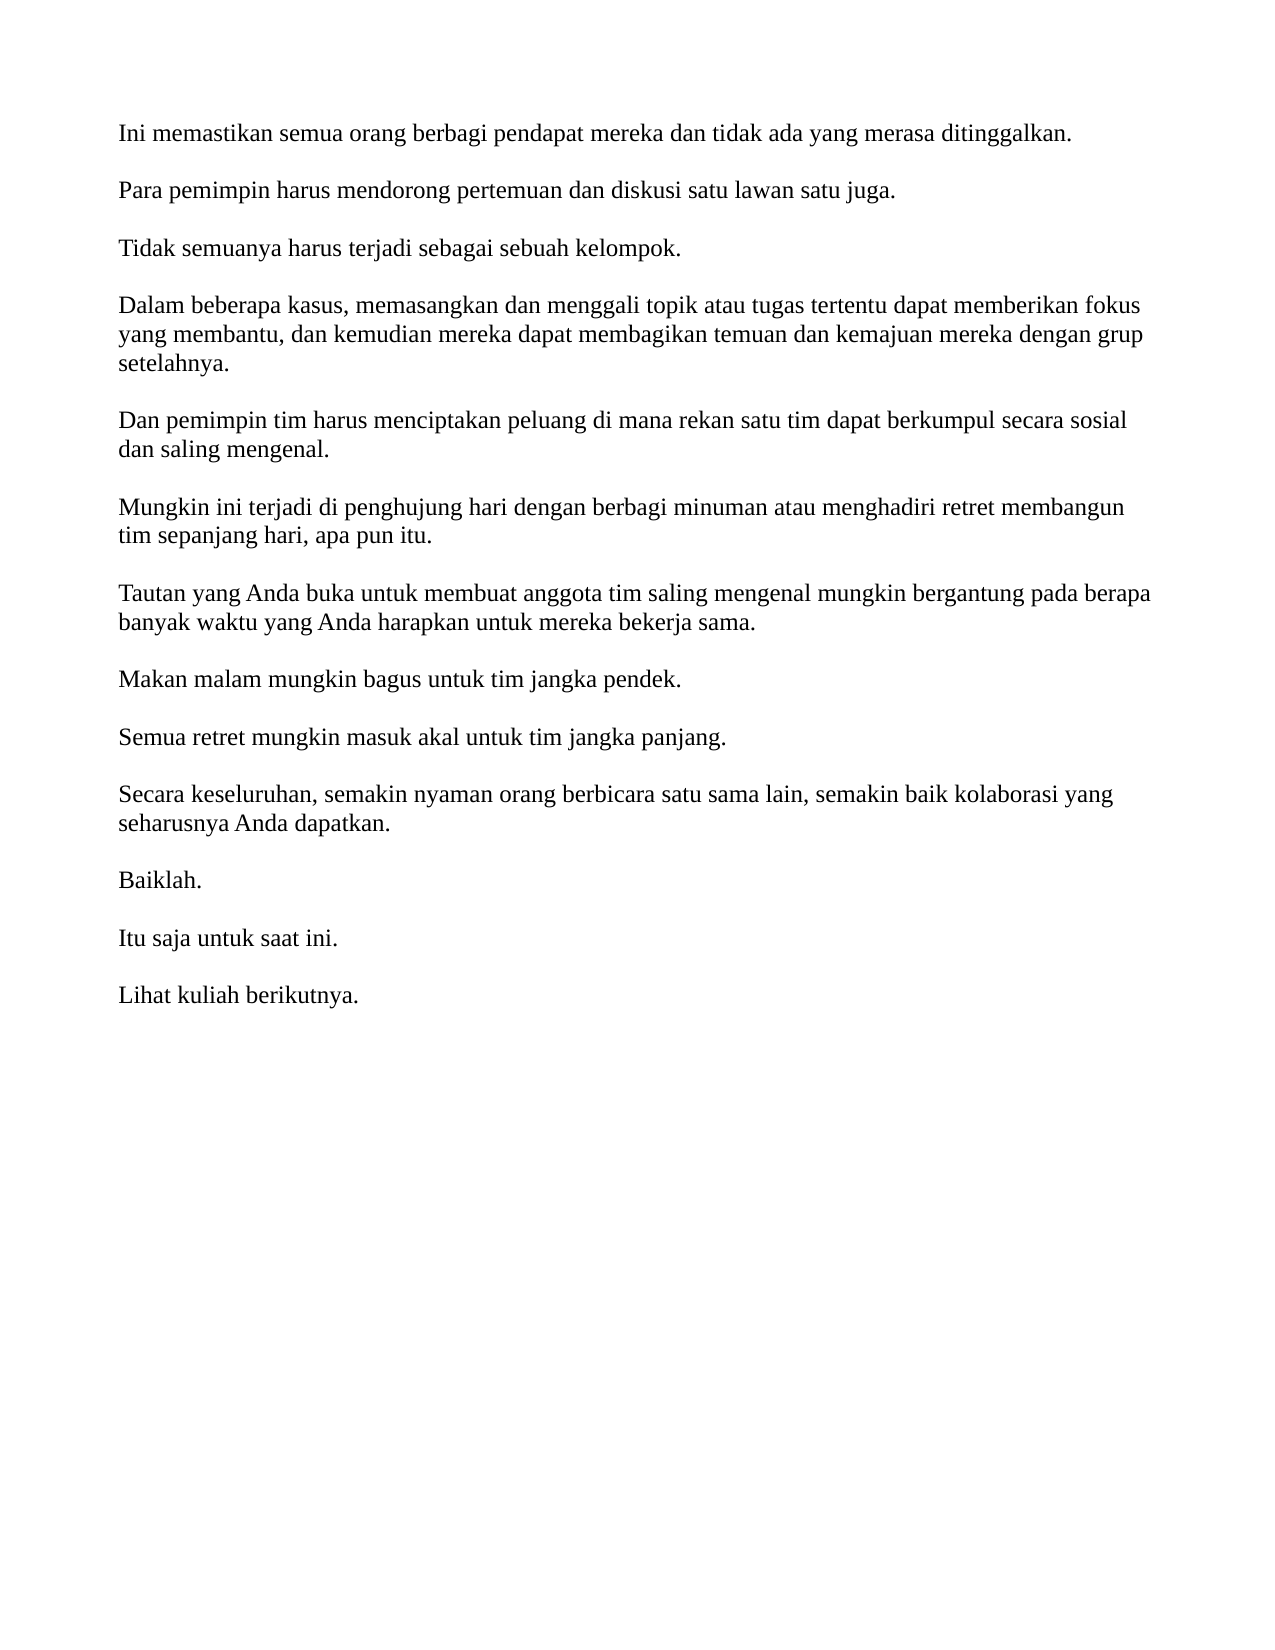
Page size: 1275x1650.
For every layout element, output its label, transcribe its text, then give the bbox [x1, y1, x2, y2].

text Secara keseluruhan, semakin nyaman orang berbicara satu sama lain, semakin baik kolaborasi yang seharusnya Anda dapatkan. [118, 779, 1157, 837]
text Baiklah. [118, 866, 1157, 894]
text Lihat kuliah berikutnya. [118, 981, 1157, 1009]
text Itu saja untuk saat ini. [118, 923, 1157, 952]
text Semua retret mungkin masuk akal untuk tim jangka panjang. [118, 722, 1157, 751]
text Tautan yang Anda buka untuk membuat anggota tim saling mengenal mungkin bergantung pada berapa banyak waktu yang Anda harapkan untuk mereka bekerja sama. [118, 578, 1157, 636]
text Para pemimpin harus mendorong pertemuan dan diskusi satu lawan satu juga. [118, 176, 1157, 204]
text Ini memastikan semua orang berbagi pendapat mereka dan tidak ada yang merasa ditinggalkan. [118, 118, 1157, 147]
text Dalam beberapa kasus, memasangkan dan menggali topik atau tugas tertentu dapat memberikan fokus yang membantu, dan kemudian mereka dapat membagikan temuan dan kemajuan mereka dengan grup setelahnya. [118, 291, 1157, 377]
text Dan pemimpin tim harus menciptakan peluang di mana rekan satu tim dapat berkumpul secara sosial dan saling mengenal. [118, 406, 1157, 463]
text Mungkin ini terjadi di penghujung hari dengan berbagi minuman atau menghadiri retret membangun tim sepanjang hari, apa pun itu. [118, 492, 1157, 549]
text Makan malam mungkin bagus untuk tim jangka pendek. [118, 664, 1157, 693]
text Tidak semuanya harus terjadi sebagai sebuah kelompok. [118, 233, 1157, 262]
